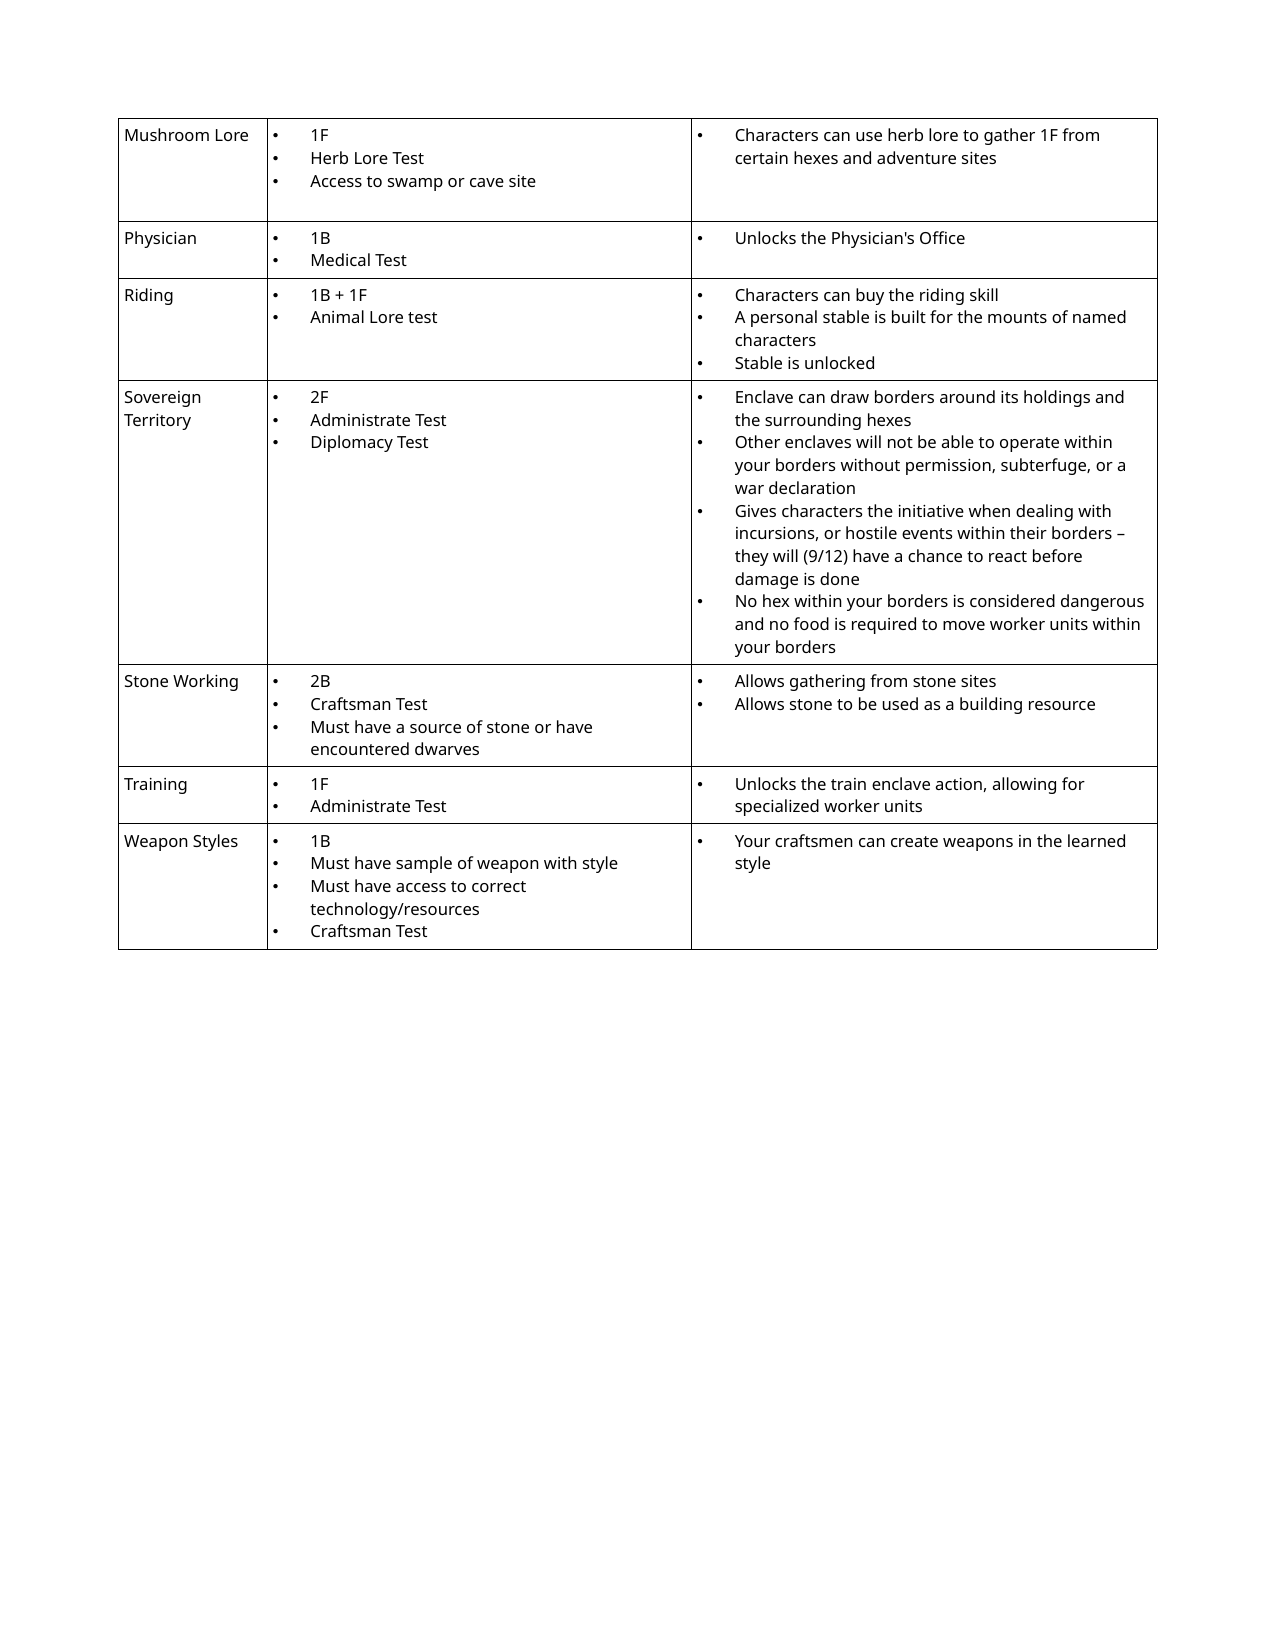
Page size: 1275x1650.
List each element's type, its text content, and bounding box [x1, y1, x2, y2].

table_cell 1B Must have sample of weapon with style Must have access to correct technology/resources Craftsman Test [268, 824, 691, 948]
table_cell Enclave can draw borders around its holdings and the surrounding hexes Other enclaves will not be able to operate within your borders without permission, subterfuge, or a war declaration Gives characters the initiative when dealing with incursions, or hostile events within their borders – they will (9/12) have a chance to react before damage is done No hex within your borders is considered dangerous and no food is required to move worker units within your borders [692, 381, 1157, 664]
table_cell Weapon Styles [119, 824, 267, 948]
table_cell 1F Administrate Test [268, 767, 691, 823]
table_cell Riding [119, 279, 267, 380]
table_cell Characters can buy the riding skill A personal stable is built for the mounts of named characters Stable is unlocked [692, 279, 1157, 380]
table_cell 1B Medical Test [268, 222, 691, 277]
table_cell Unlocks the train enclave action, allowing for specialized worker units [692, 767, 1157, 823]
table_cell Your craftsmen can create weapons in the learned style [692, 824, 1157, 948]
table_cell 1F Herb Lore Test Access to swamp or cave site [268, 119, 691, 221]
table_cell Stone Working [119, 665, 267, 766]
table_cell Characters can use herb lore to gather 1F from certain hexes and adventure sites [692, 119, 1157, 221]
table_cell Unlocks the Physician's Office [692, 222, 1157, 277]
table_cell Mushroom Lore [119, 119, 267, 221]
table_cell Training [119, 767, 267, 823]
table_cell Allows gathering from stone sites Allows stone to be used as a building resource [692, 665, 1157, 766]
table_cell Physician [119, 222, 267, 277]
table_cell 2F Administrate Test Diplomacy Test [268, 381, 691, 664]
table_cell 2B Craftsman Test Must have a source of stone or have encountered dwarves [268, 665, 691, 766]
table_cell Sovereign Territory [119, 381, 267, 664]
table_cell 1B + 1F Animal Lore test [268, 279, 691, 380]
